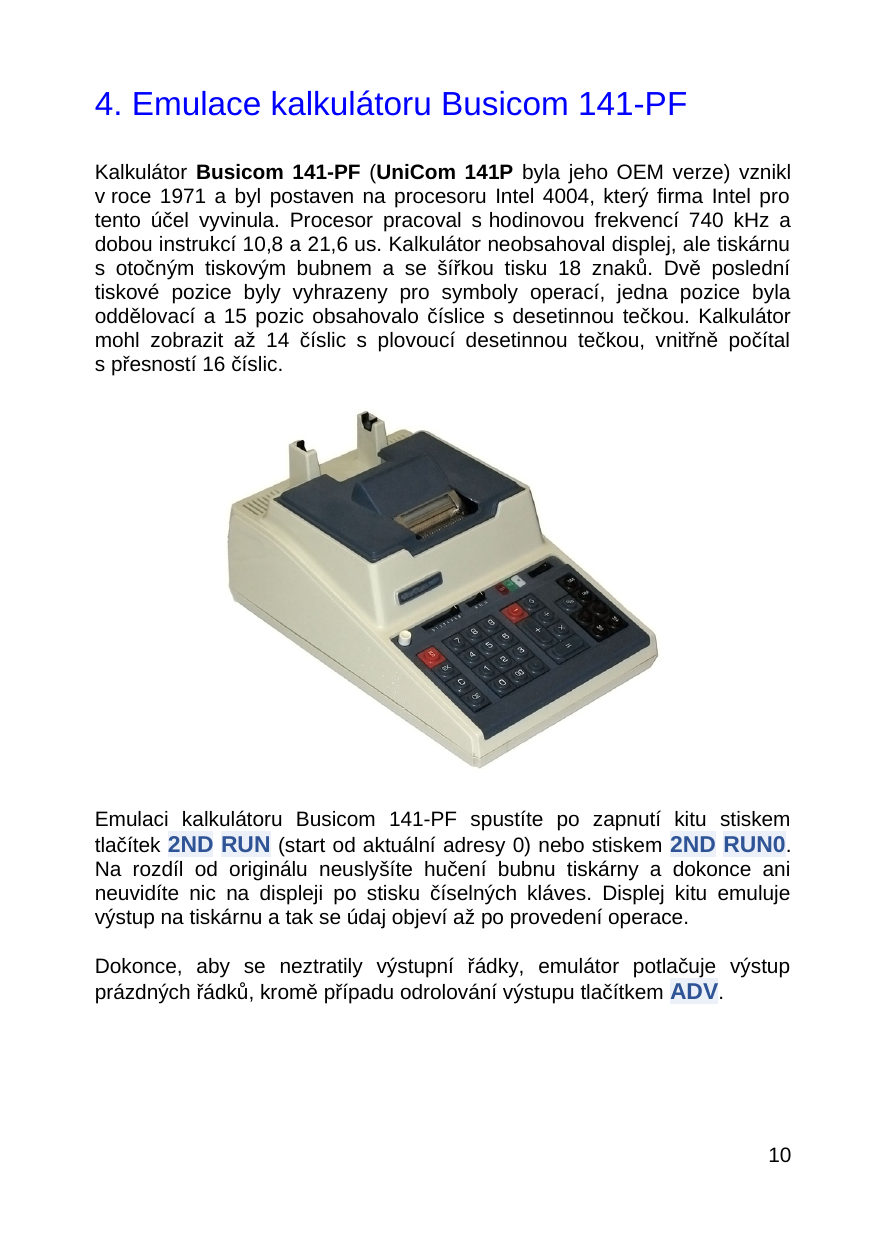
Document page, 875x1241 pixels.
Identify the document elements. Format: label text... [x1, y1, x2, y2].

text Dokonce, aby se neztratily výstupní řádky, emulátor potlačuje výstup prázdných řádků, kromě případu odrolování výstupu tlačítkem ADV. [94, 954, 791, 1004]
text Kalkulátor Busicom 141-PF (UniCom 141P byla jeho OEM verze) vznikl v roce 1971 a byl postaven na procesoru Intel 4004, který firma Intel pro tento účel vyvinula. Procesor pracoval s hodinovou frekvencí 740 kHz a dobou instrukcí 10,8 a 21,6 us. Kalkulátor neobsahoval displej, ale tiskárnu s otočným tiskovým bubnem a se šířkou tisku 18 znaků. Dvě poslední tiskové pozice byly vyhrazeny pro symboly operací, jedna pozice byla oddělovací a 15 pozic obsahovalo číslice s desetinnou tečkou. Kalkulátor mohl zobrazit až 14 číslic s plovoucí desetinnou tečkou, vnitřně počítal s přesností 16 číslic. [94, 160, 791, 376]
text Emulaci kalkulátoru Busicom 141-PF spustíte po zapnutí kitu stiskem tlačítek 2ND RUN (start od aktuální adresy 0) nebo stiskem 2ND RUN0. Na rozdíl od originálu neuslyšíte hučení bubnu tiskárny a dokonce ani neuvidíte nic na displeji po stisku číselných kláves. Displej kitu emuluje výstup na tiskárnu a tak se údaj objeví až po provedení operace. [94, 807, 791, 929]
picture [208, 402, 678, 781]
subtitle Emulace kalkulátoru Busicom 141-PF [94, 84, 791, 122]
